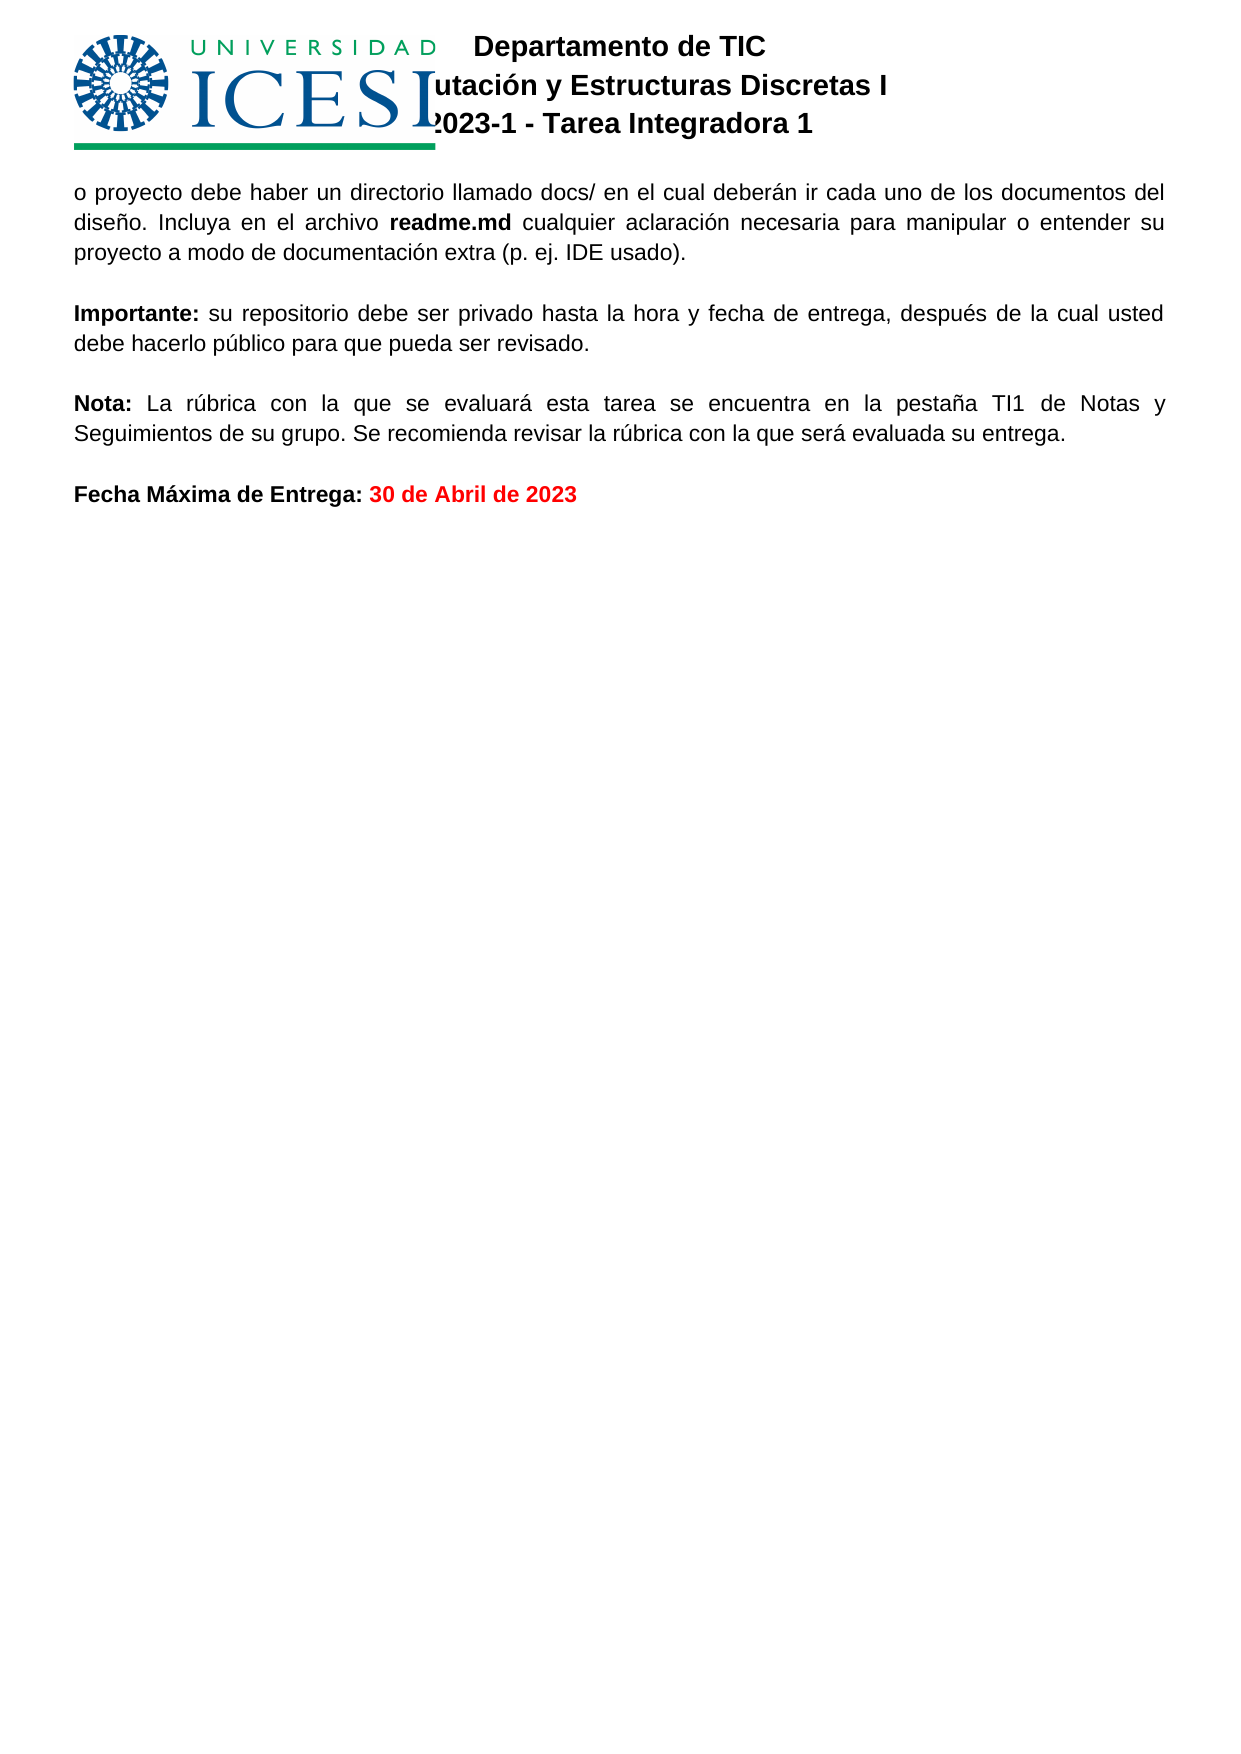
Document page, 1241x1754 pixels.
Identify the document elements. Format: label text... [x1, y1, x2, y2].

text Fecha Máxima de Entrega: 30 de Abril de 2023 [74, 481, 1166, 507]
text Importante: su repositorio debe ser privado hasta la hora y fecha de entrega, después de la cual usted debe hacerlo público para que pueda ser revisado. [74, 299, 1166, 356]
text Nota: La rúbrica con la que se evaluará esta tarea se encuentra en la pestaña TI1 de Notas y Seguimientos de su grupo. Se recomienda revisar la rúbrica con la que será evaluada su entrega. [74, 390, 1166, 447]
text o proyecto debe haber un directorio llamado docs/ en el cual deberán ir cada uno de los documentos del diseño. Incluya en el archivo readme.md cualquier aclaración necesaria para manipular o entender su proyecto a modo de documentación extra (p. ej. IDE usado). [74, 179, 1166, 265]
